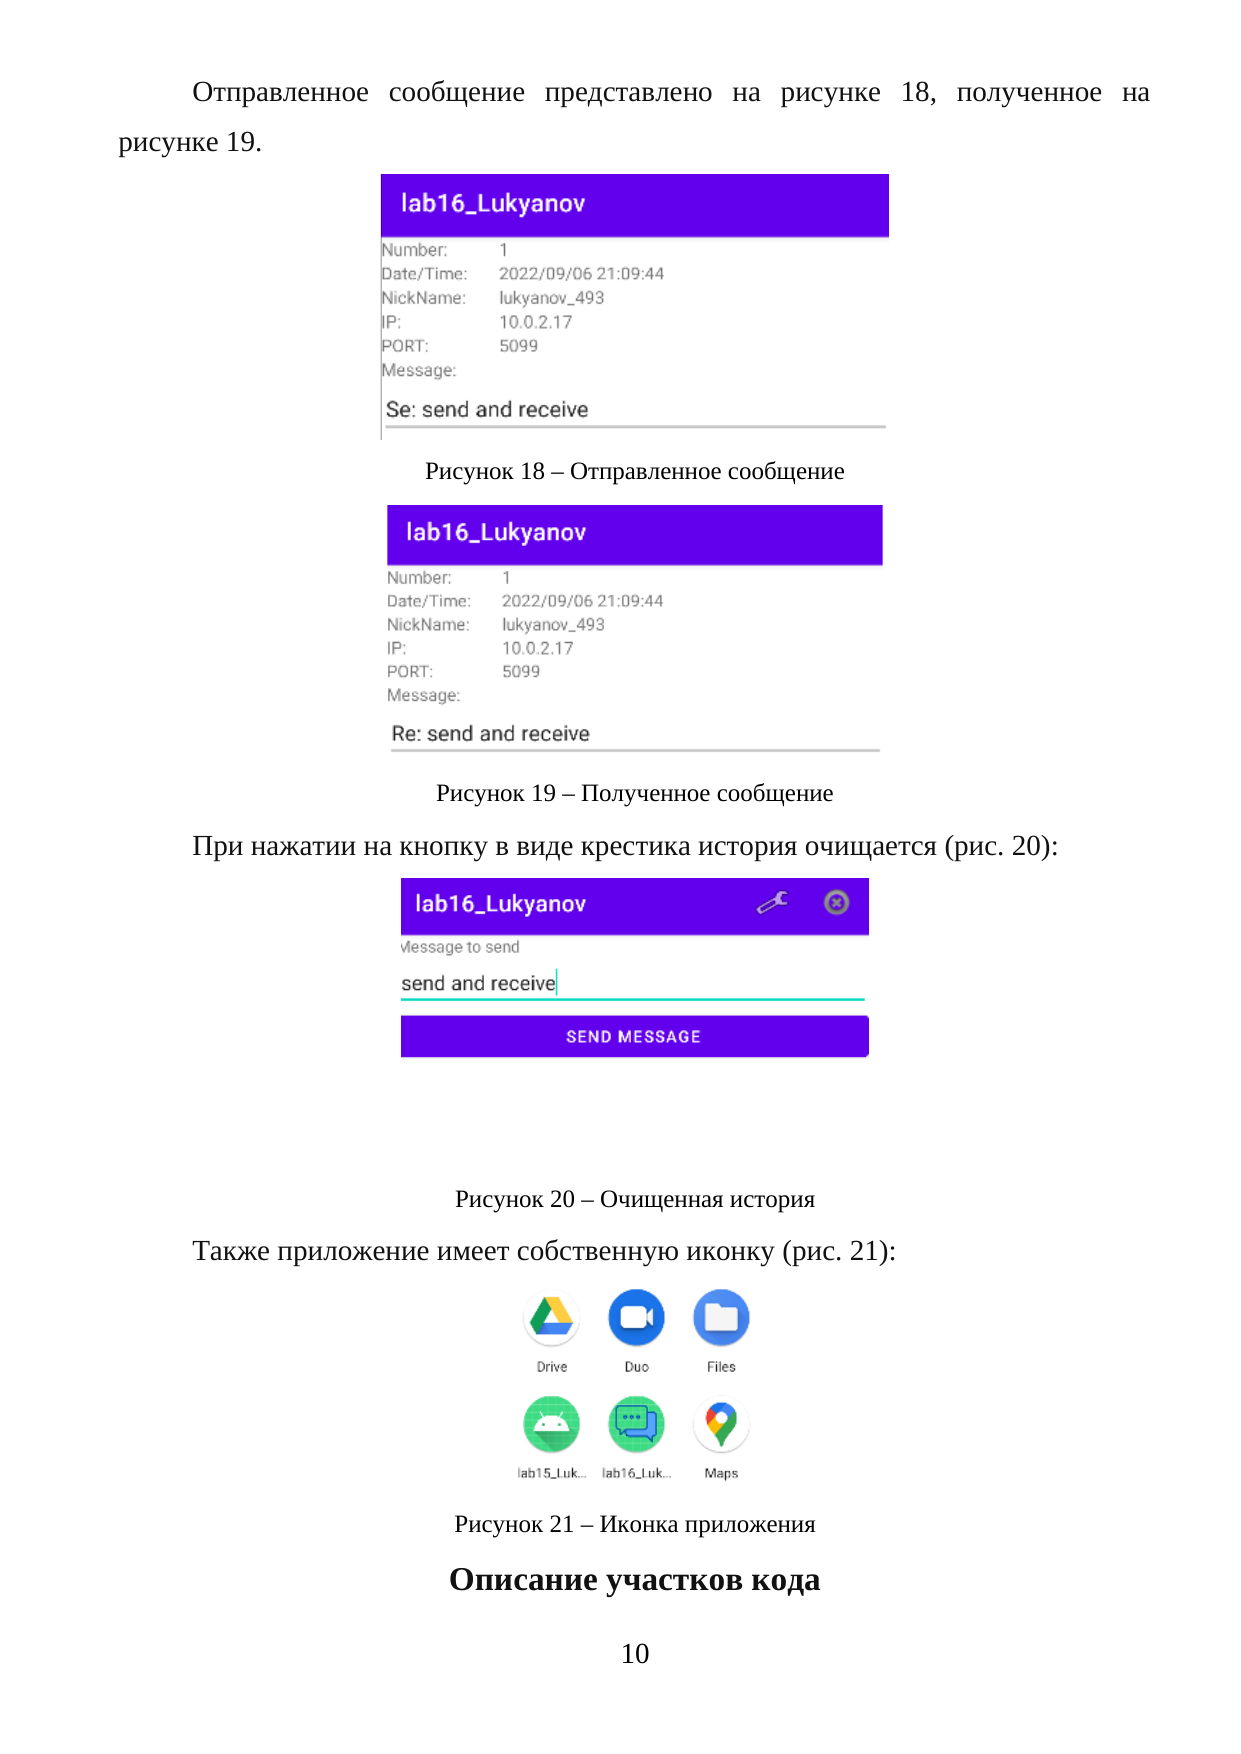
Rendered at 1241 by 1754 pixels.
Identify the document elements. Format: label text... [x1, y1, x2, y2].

text Описание участков кода [118, 1559, 1152, 1597]
text Отправленное сообщение представлено на рисунке 18, полученное на рисунке 19. [118, 74, 1152, 158]
text Также приложение имеет собственную иконку (рис. 21): [118, 1233, 1152, 1267]
text Рисунок 21 – Иконка приложения [118, 1509, 1152, 1538]
text Рисунок 18 – Отправленное сообщение [118, 456, 1152, 485]
text При нажатии на кнопку в виде крестика история очищается (рис. 20): [118, 828, 1152, 862]
text Рисунок 20 – Очищенная история [118, 1184, 1152, 1213]
text Рисунок 19 – Полученное сообщение [118, 778, 1152, 807]
